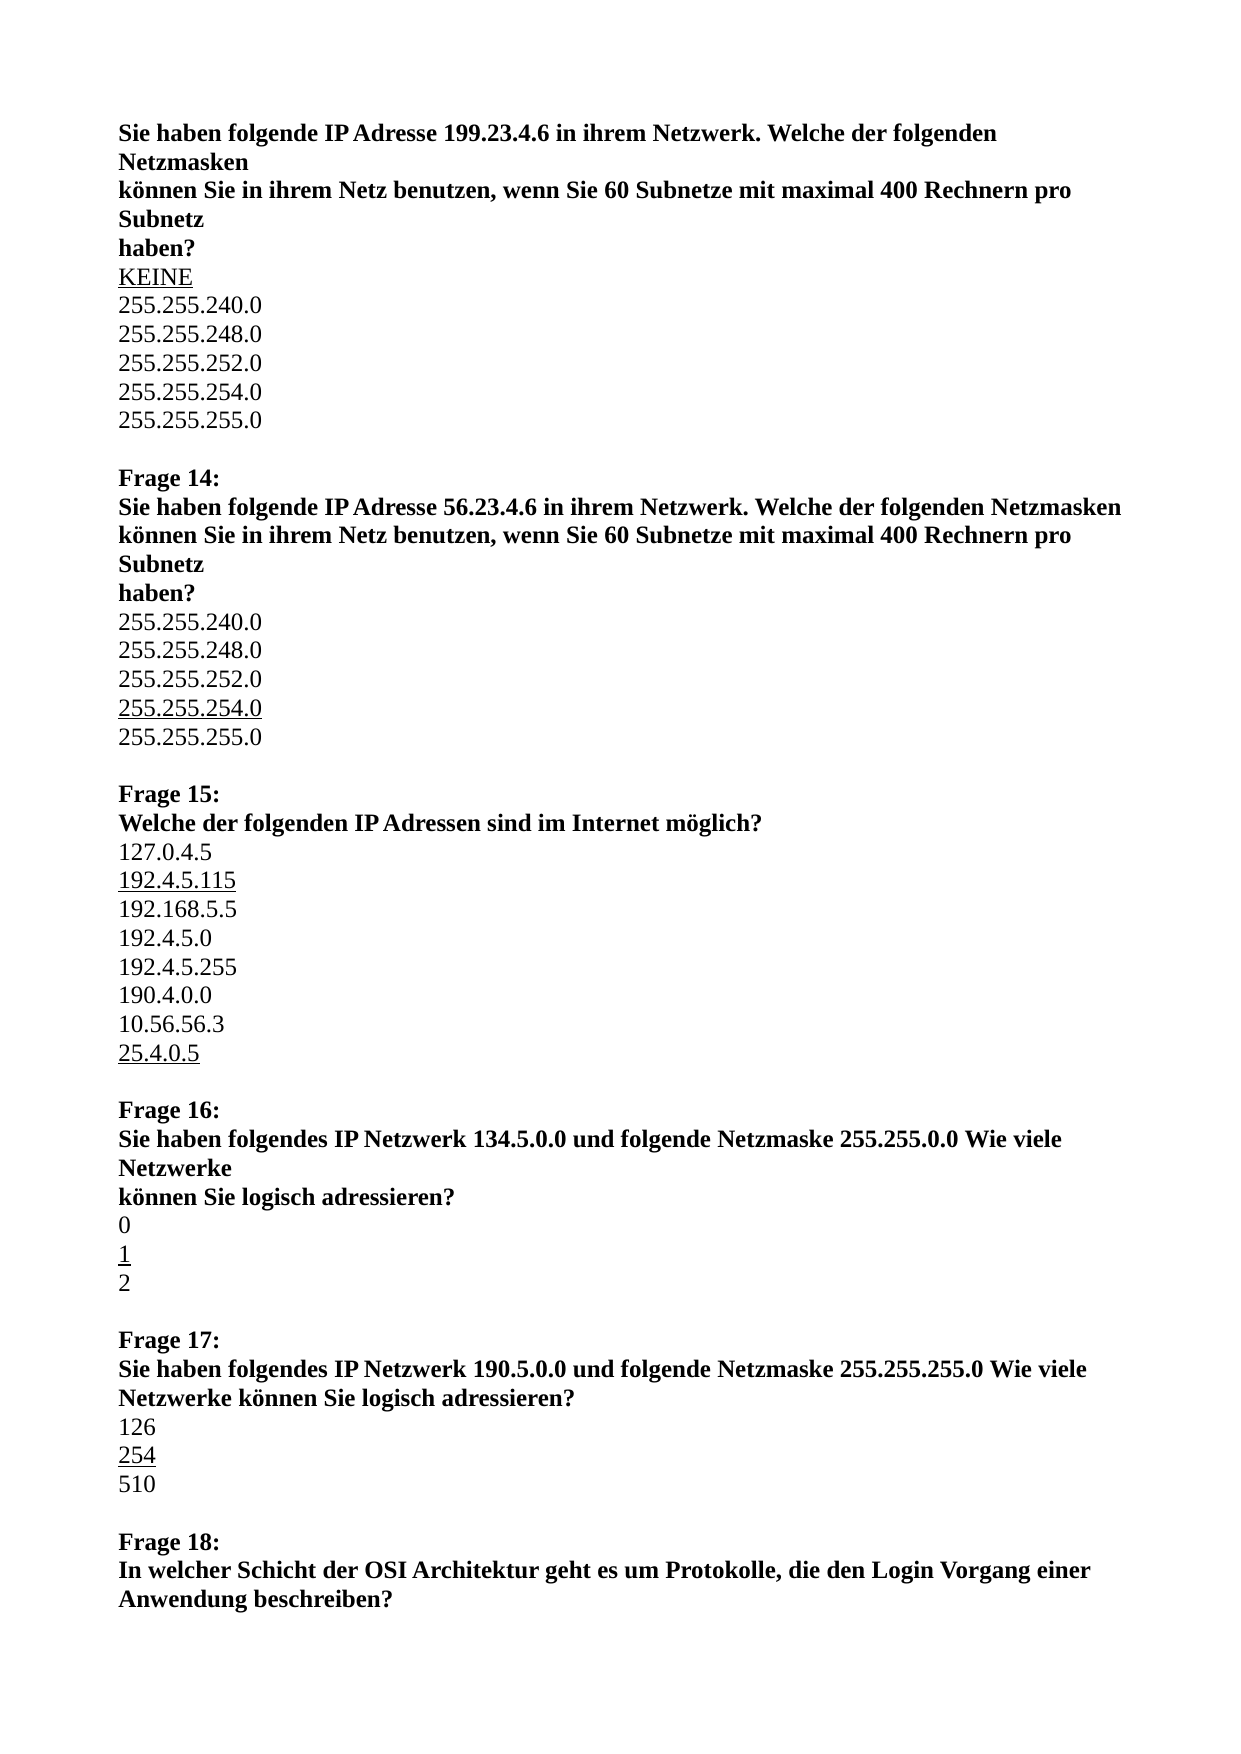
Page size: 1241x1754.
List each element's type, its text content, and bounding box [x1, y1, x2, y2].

text 25.4.0.5 [118, 1038, 1122, 1067]
text 255.255.240.0 [118, 291, 1122, 319]
text 254 [118, 1441, 1122, 1469]
text Sie haben folgende IP Adresse 56.23.4.6 in ihrem Netzwerk. Welche der folgenden Netzmasken [118, 492, 1122, 521]
text haben? [118, 578, 1122, 607]
text 255.255.255.0 [118, 406, 1122, 434]
text 255.255.254.0 [118, 377, 1122, 406]
text 1 [118, 1239, 1122, 1268]
text Anwendung beschreiben? [118, 1584, 1122, 1613]
text Frage 17: [118, 1326, 1122, 1354]
text können Sie in ihrem Netz benutzen, wenn Sie 60 Subnetze mit maximal 400 Rechnern pro Subnetz [118, 176, 1122, 233]
text Sie haben folgendes IP Netzwerk 134.5.0.0 und folgende Netzmaske 255.255.0.0 Wie viele Netzwerke [118, 1124, 1122, 1182]
text können Sie logisch adressieren? [118, 1182, 1122, 1211]
text Welche der folgenden IP Adressen sind im Internet möglich? [118, 808, 1122, 837]
text 255.255.252.0 [118, 664, 1122, 693]
text Frage 18: [118, 1527, 1122, 1556]
text 510 [118, 1469, 1122, 1498]
text 127.0.4.5 [118, 837, 1122, 866]
text 255.255.252.0 [118, 348, 1122, 377]
text 192.168.5.5 [118, 894, 1122, 923]
text 255.255.248.0 [118, 636, 1122, 664]
text können Sie in ihrem Netz benutzen, wenn Sie 60 Subnetze mit maximal 400 Rechnern pro Subnetz [118, 521, 1122, 578]
text 2 [118, 1268, 1122, 1297]
text Sie haben folgendes IP Netzwerk 190.5.0.0 und folgende Netzmaske 255.255.255.0 Wie viele [118, 1354, 1122, 1383]
text KEINE [118, 262, 1122, 291]
text 10.56.56.3 [118, 1009, 1122, 1038]
text In welcher Schicht der OSI Architektur geht es um Protokolle, die den Login Vorgang einer [118, 1556, 1122, 1584]
text 255.255.254.0 [118, 693, 1122, 722]
text 255.255.248.0 [118, 319, 1122, 348]
text Frage 14: [118, 463, 1122, 492]
text Sie haben folgende IP Adresse 199.23.4.6 in ihrem Netzwerk. Welche der folgenden Netzmasken [118, 118, 1122, 176]
text 190.4.0.0 [118, 981, 1122, 1009]
text 0 [118, 1211, 1122, 1239]
text 255.255.240.0 [118, 607, 1122, 636]
text 126 [118, 1412, 1122, 1441]
text Netzwerke können Sie logisch adressieren? [118, 1383, 1122, 1412]
text 255.255.255.0 [118, 722, 1122, 751]
text 192.4.5.0 [118, 923, 1122, 952]
text Frage 15: [118, 779, 1122, 808]
text haben? [118, 233, 1122, 262]
text 192.4.5.115 [118, 866, 1122, 894]
text 192.4.5.255 [118, 952, 1122, 981]
text Frage 16: [118, 1096, 1122, 1124]
